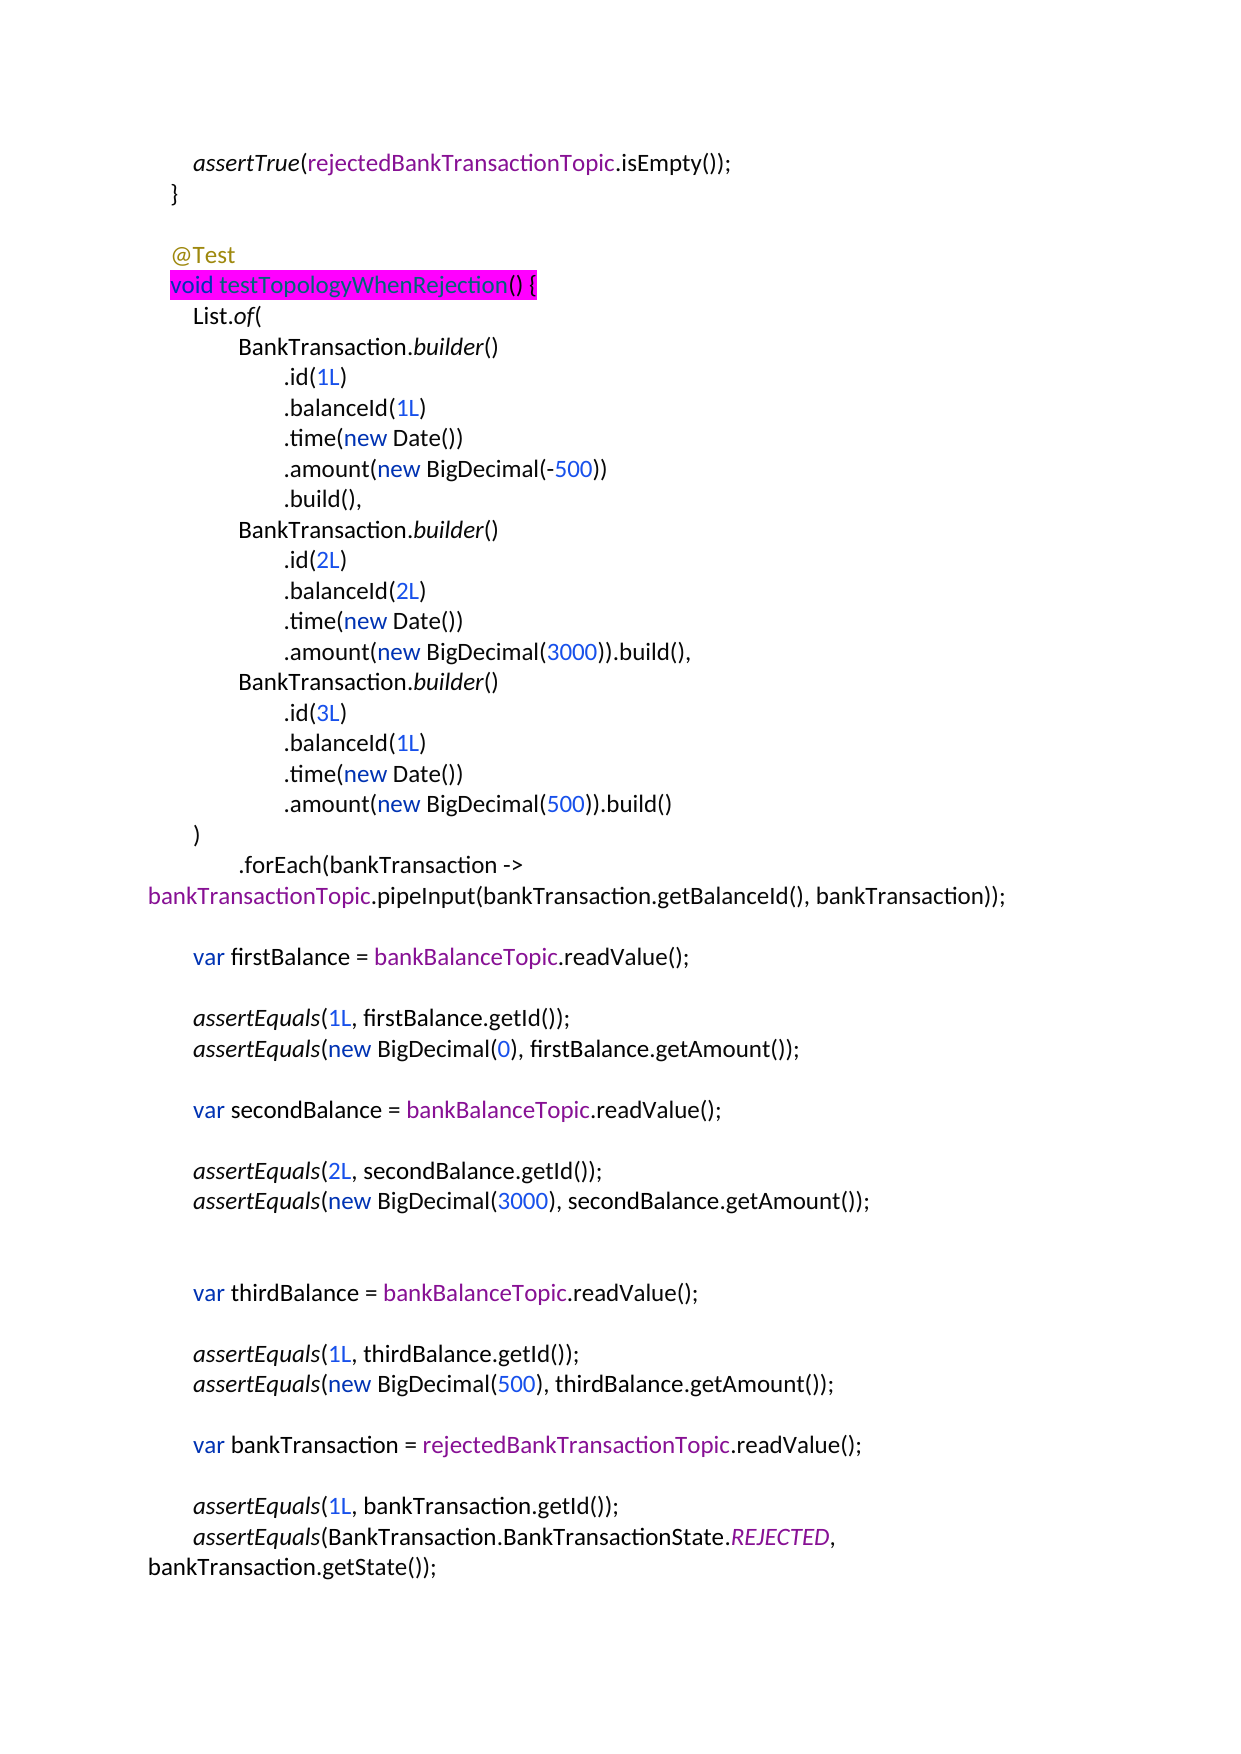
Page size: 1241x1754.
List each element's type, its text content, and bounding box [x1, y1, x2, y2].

text assertTrue(rejectedBankTransactionTopic.isEmpty()); } @Test void testTopologyWhenRejection() { List.of( BankTransaction.builder() .id(1L) .balanceId(1L) .time(new Date()) .amount(new BigDecimal(-500)) .build(), BankTransaction.builder() .id(2L) .balanceId(2L) .time(new Date()) .amount(new BigDecimal(3000)).build(), BankTransaction.builder() .id(3L) .balanceId(1L) .time(new Date()) .amount(new BigDecimal(500)).build() ) .forEach(bankTransaction -> bankTransactionTopic.pipeInput(bankTransaction.getBalanceId(), bankTransaction)); var firstBalance = bankBalanceTopic.readValue(); assertEquals(1L, firstBalance.getId()); assertEquals(new BigDecimal(0), firstBalance.getAmount()); var secondBalance = bankBalanceTopic.readValue(); assertEquals(2L, secondBalance.getId()); assertEquals(new BigDecimal(3000), secondBalance.getAmount()); var thirdBalance = bankBalanceTopic.readValue(); assertEquals(1L, thirdBalance.getId()); assertEquals(new BigDecimal(500), thirdBalance.getAmount()); var bankTransaction = rejectedBankTransactionTopic.readValue(); assertEquals(1L, bankTransaction.getId()); assertEquals(BankTransaction.BankTransactionState.REJECTED, bankTransaction.getState()); [148, 148, 1093, 1582]
